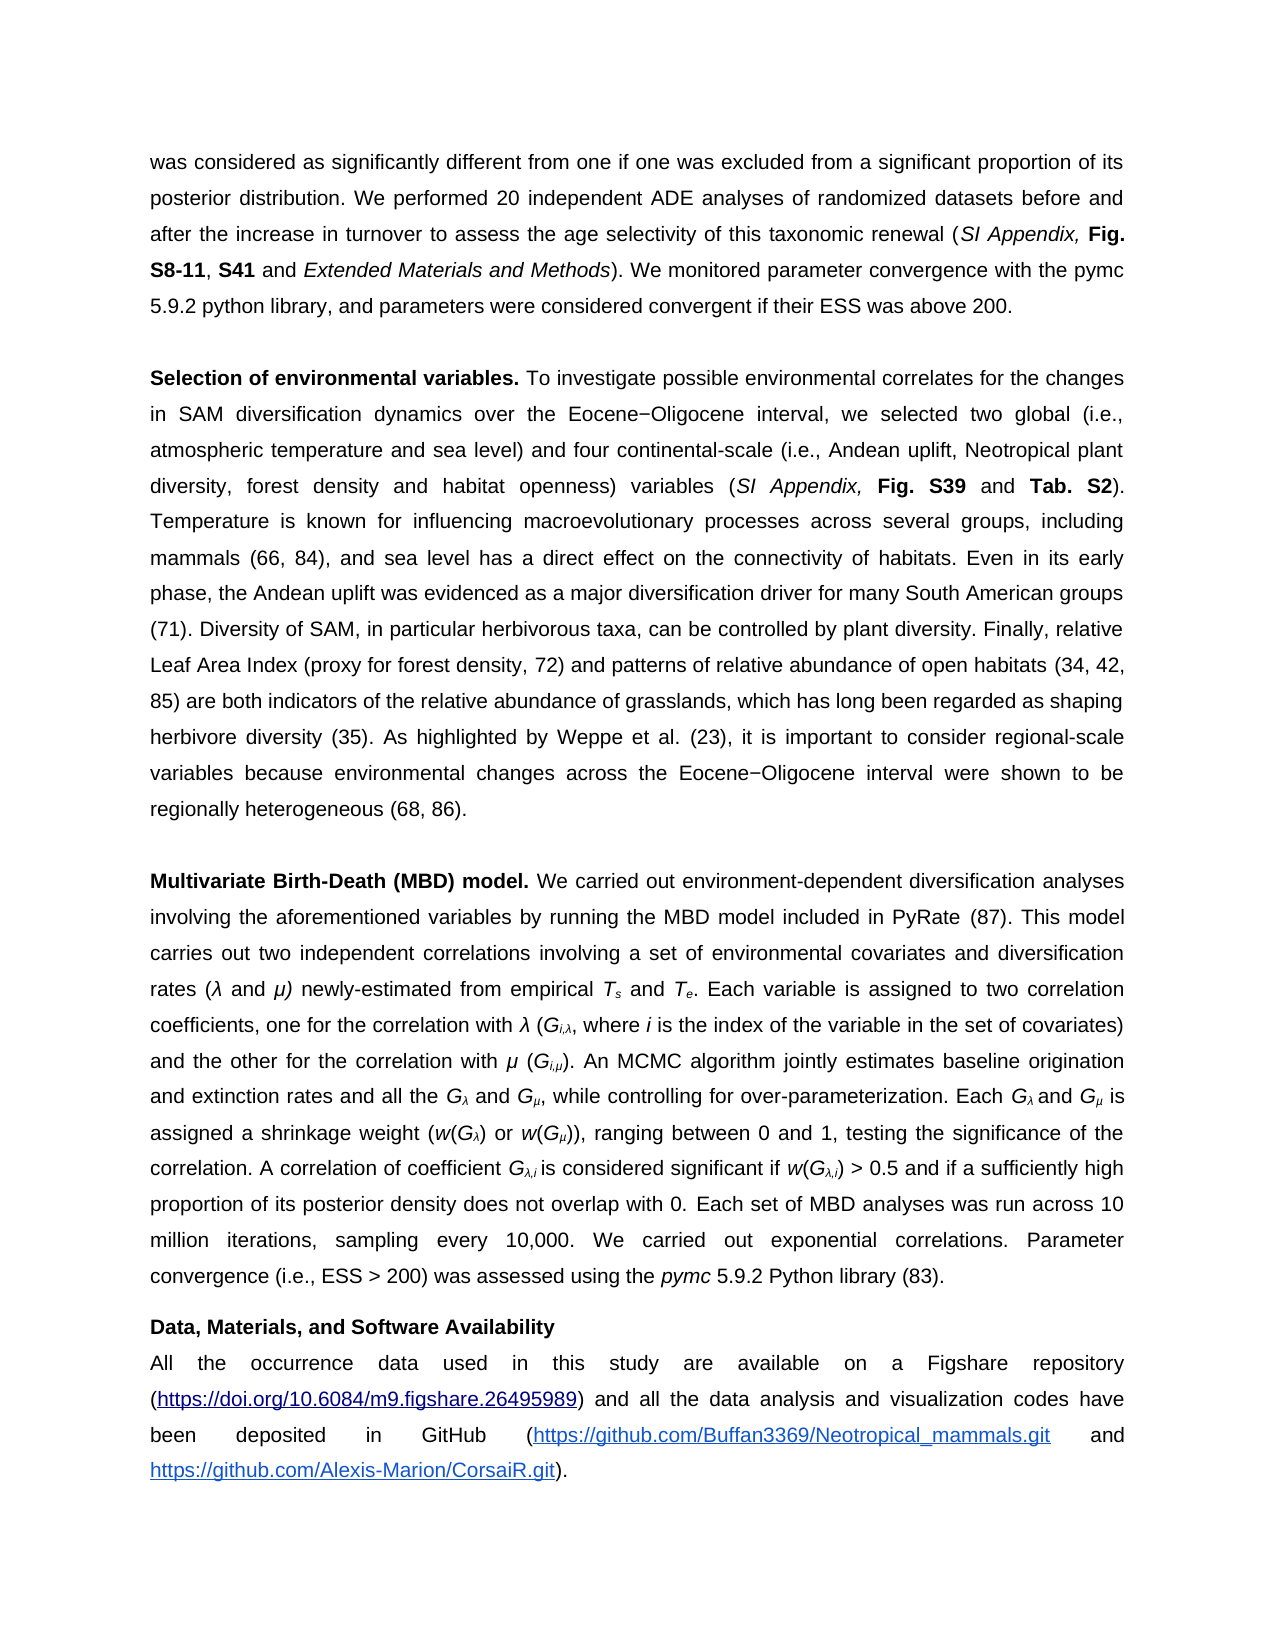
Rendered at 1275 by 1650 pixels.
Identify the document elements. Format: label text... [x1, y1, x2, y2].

text Data, Materials, and Software Availability [150, 1314, 1125, 1338]
text was considered as significantly different from one if one was excluded from a significant proportion of its posterior distribution. We performed 20 independent ADE analyses of randomized datasets before and after the increase in turnover to assess the age selectivity of this taxonomic renewal (SI Appendix, Fig. S8-11, S41 and Extended Materials and Methods). We monitored parameter convergence with the pymc 5.9.2 python library, and parameters were considered convergent if their ESS was above 200. [150, 150, 1125, 318]
text Selection of environmental variables. To investigate possible environmental correlates for the changes in SAM diversification dynamics over the Eocene−Oligocene interval, we selected two global (i.e., atmospheric temperature and sea level) and four continental-scale (i.e., Andean uplift, Neotropical plant diversity, forest density and habitat openness) variables (SI Appendix, Fig. S39 and Tab. S2). Temperature is known for influencing macroevolutionary processes across several groups, including mammals (66, 84), and sea level has a direct effect on the connectivity of habitats. Even in its early phase, the Andean uplift was evidenced as a major diversification driver for many South American groups (71). Diversity of SAM, in particular herbivorous taxa, can be controlled by plant diversity. Finally, relative Leaf Area Index (proxy for forest density, 72) and patterns of relative abundance of open habitats (34, 42, 85) are both indicators of the relative abundance of grasslands, which has long been regarded as shaping herbivore diversity (35). As highlighted by Weppe et al. (23), it is important to consider regional-scale variables because environmental changes across the Eocene−Oligocene interval were shown to be regionally heterogeneous (68, 86). [150, 366, 1125, 821]
text Multivariate Birth-Death (MBD) model. We carried out environment-dependent diversification analyses involving the aforementioned variables by running the MBD model included in PyRate (87). This model carries out two independent correlations involving a set of environmental covariates and diversification rates (λ and μ) newly-estimated from empirical Ts and Te. Each variable is assigned to two correlation coefficients, one for the correlation with λ (Gi,λ, where i is the index of the variable in the set of covariates) and the other for the correlation with μ (Gi,μ). An MCMC algorithm jointly estimates baseline origination and extinction rates and all the Gλ and Gµ, while controlling for over-parameterization. Each Gλ and Gµ is assigned a shrinkage weight (w(Gλ) or w(Gµ)), ranging between 0 and 1, testing the significance of the correlation. A correlation of coefficient Gλ,i is considered significant if w(Gλ,i) > 0.5 and if a sufficiently high proportion of its posterior density does not overlap with 0. Each set of MBD analyses was run across 10 million iterations, sampling every 10,000. We carried out exponential correlations. Parameter convergence (i.e., ESS > 200) was assessed using the pymc 5.9.2 Python library (83). [150, 869, 1125, 1288]
text All the occurrence data used in this study are available on a Figshare repository (https://doi.org/10.6084/m9.figshare.26495989) and all the data analysis and visualization codes have been deposited in GitHub (https://github.com/Buffan3369/Neotropical_mammals.git and https://github.com/Alexis-Marion/CorsaiR.git). [150, 1351, 1125, 1482]
